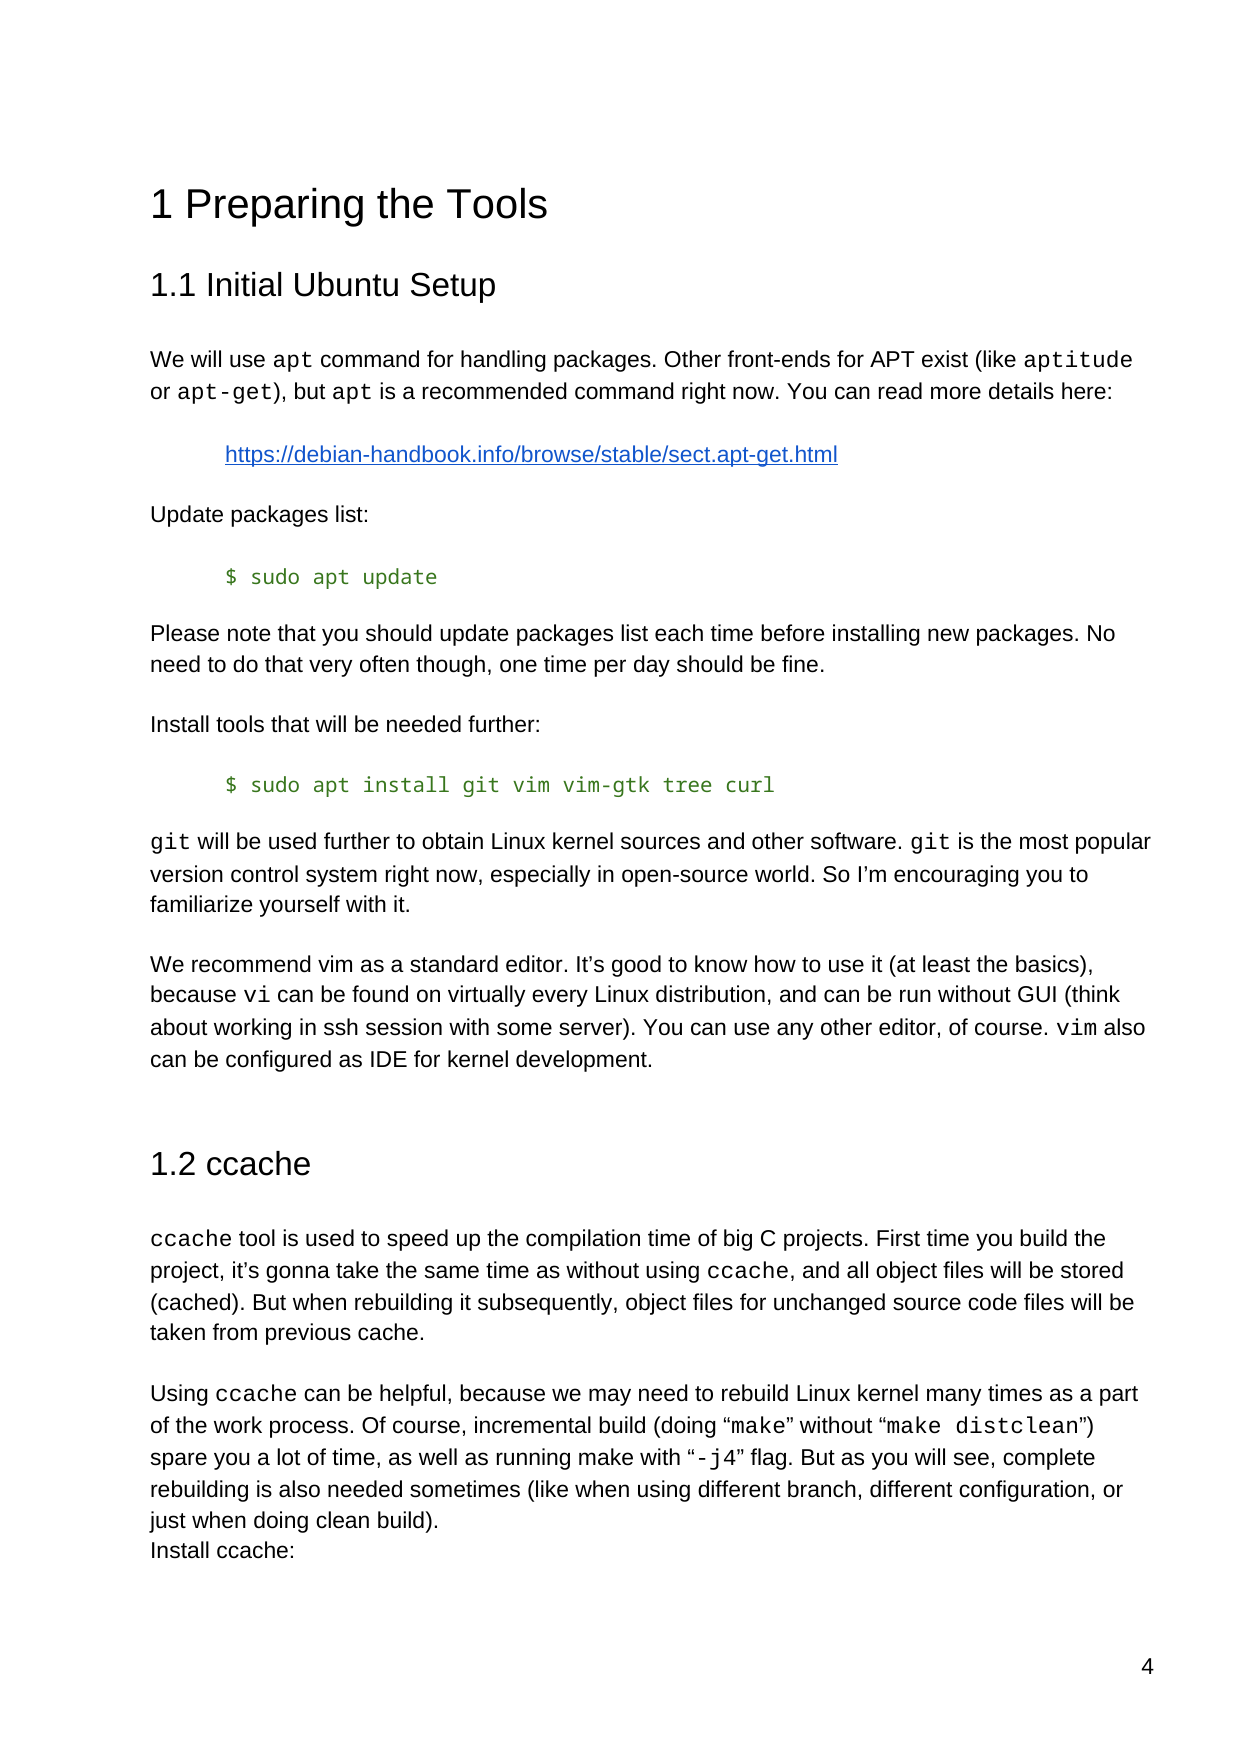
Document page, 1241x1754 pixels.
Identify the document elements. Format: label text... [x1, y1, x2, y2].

subtitle $ sudo apt update [437, 562, 1153, 590]
text We will use apt command for handling packages. Other front-ends for APT exist (like aptitude or apt-get), but apt is a recommended command right now. You can read more details here: [150, 346, 1153, 407]
text Install ccache: [150, 1537, 1153, 1563]
subtitle $ sudo apt update [150, 562, 225, 590]
text ccache tool is used to speed up the compilation time of big C projects. First time you build the project, it’s gonna take the same time as without using ccache, and all object files will be stored (cached). But when rebuilding it subsequently, object files for unchanged source code files will be taken from previous cache. [150, 1225, 1153, 1346]
subtitle 1.1 Initial Ubuntu Setup [150, 265, 1153, 303]
subtitle 1 Preparing the Tools [150, 179, 1153, 227]
text Install tools that will be needed further: [150, 711, 1153, 737]
text git will be used further to obtain Linux kernel sources and other software. git is the most popular version control system right now, especially in open-source world. So I’m encouraging you to familiarize yourself with it. [150, 828, 1153, 917]
subtitle 1.2 ccache [150, 1144, 1153, 1182]
text We recommend vim as a standard editor. It’s good to know how to use it (at least the basics), because vi can be found on virtually every Linux distribution, and can be run without GUI (think about working in ssh session with some server). You can use any other editor, of course. vim also can be configured as IDE for kernel development. [150, 951, 1153, 1072]
text Please note that you should update packages list each time before installing new packages. No need to do that very often though, one time per day should be fine. [150, 620, 1153, 677]
text Using ccache can be helpful, because we may need to rebuild Linux kernel many times as a part of the work process. Of course, incremental build (doing “make” without “make distclean”) spare you a lot of time, as well as running make with “-j4” flag. But as you will see, complete rebuilding is also needed sometimes (like when using different branch, different configuration, or just when doing clean build). [150, 1380, 1153, 1533]
subtitle $ sudo apt install git vim vim-gtk tree curl [775, 770, 1153, 798]
text Update packages list: [150, 501, 1153, 528]
text https://debian-handbook.info/browse/stable/sect.apt-get.html [150, 441, 1153, 467]
subtitle $ sudo apt install git vim vim-gtk tree curl [150, 770, 225, 798]
